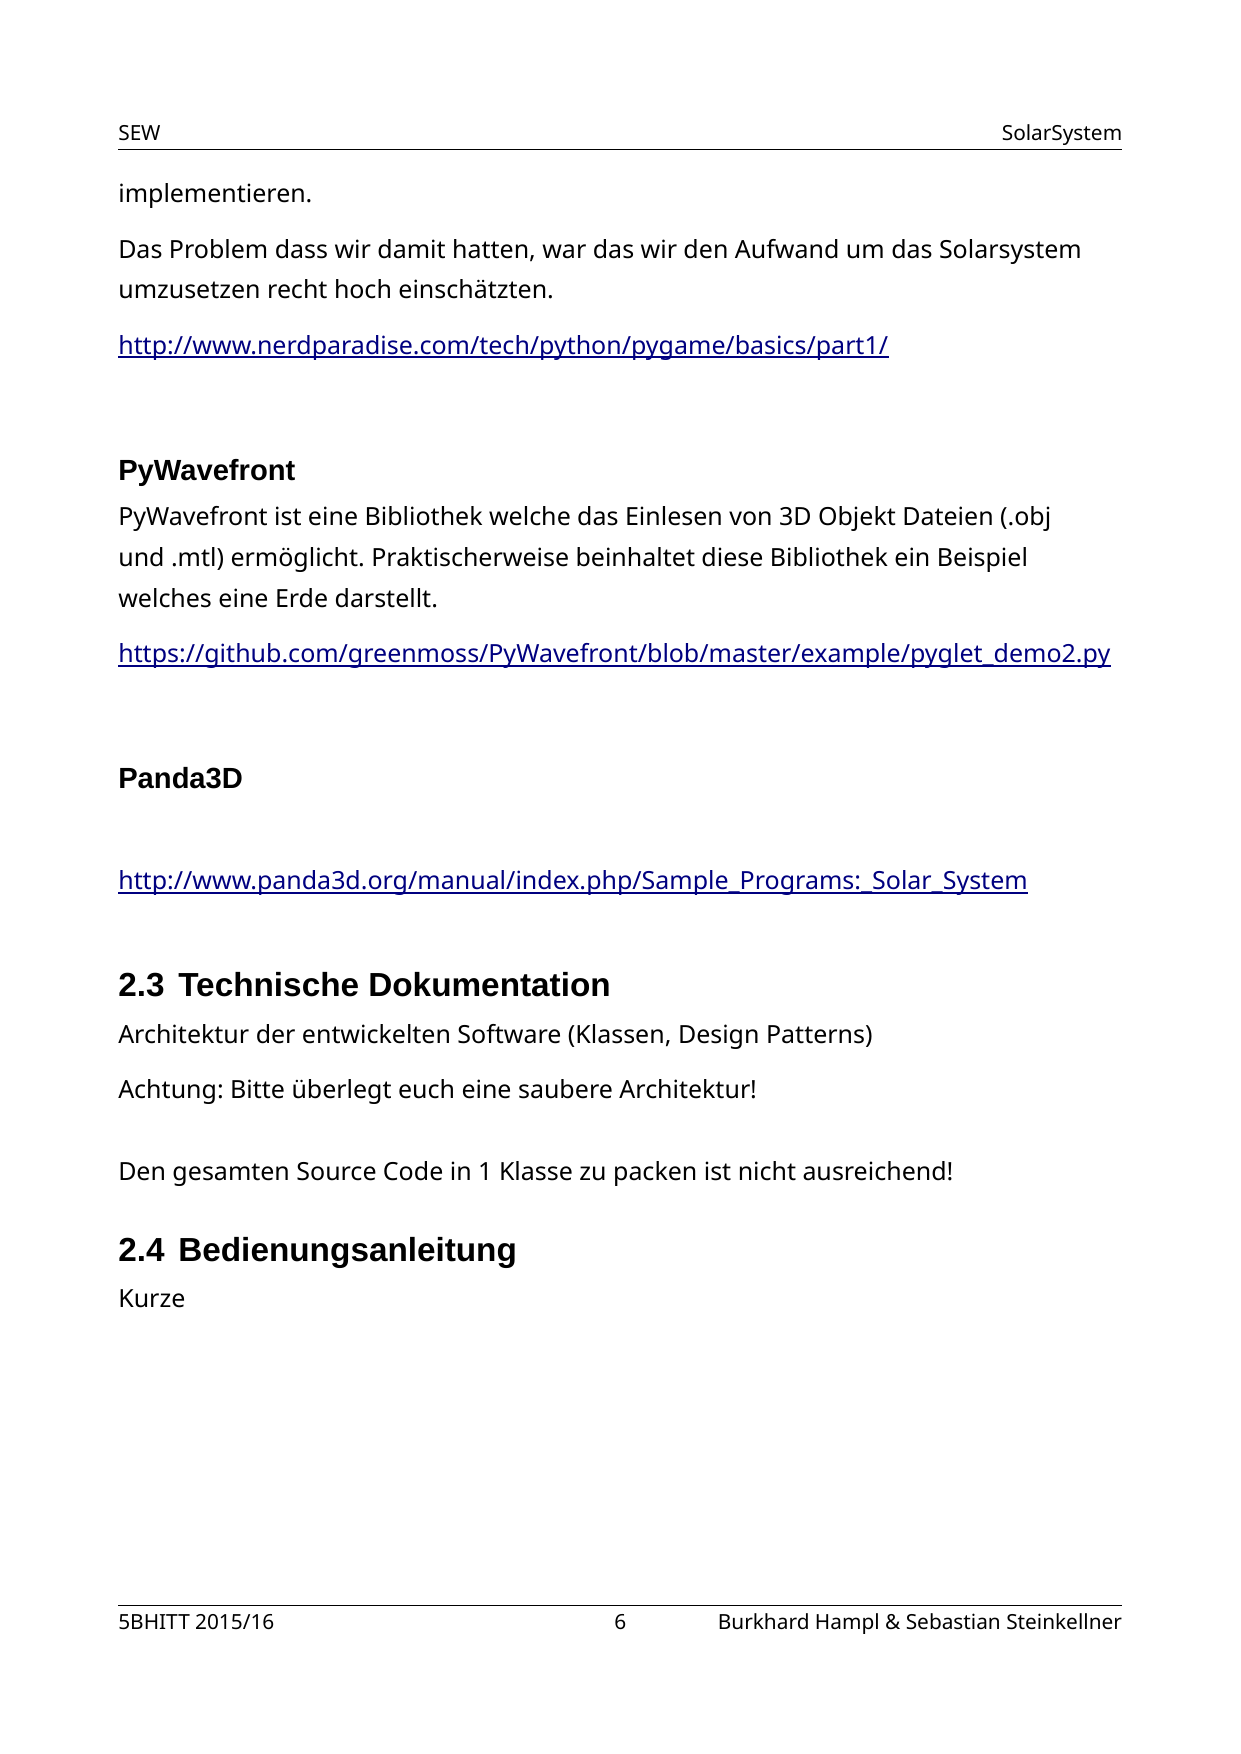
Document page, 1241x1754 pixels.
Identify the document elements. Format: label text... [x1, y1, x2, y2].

text Achtung: Bitte überlegt euch eine saubere Architektur! [118, 1072, 1122, 1106]
text https://github.com/greenmoss/PyWavefront/blob/master/example/pyglet_demo2.py [118, 636, 1122, 670]
text Architektur der entwickelten Software (Klassen, Design Patterns) [118, 1016, 1122, 1051]
subtitle Panda3D [118, 762, 1122, 795]
text PyWavefront ist eine Bibliothek welche das Einlesen von 3D Objekt Dateien (.obj und .mtl) ermöglicht. Praktischerweise beinhaltet diese Bibliothek ein Beispiel welches eine Erde darstellt. [118, 499, 1122, 615]
text http://www.nerdparadise.com/tech/python/pygame/basics/part1/ [118, 328, 1122, 362]
text Kurze [118, 1281, 1122, 1315]
text http://www.panda3d.org/manual/index.php/Sample_Programs:_Solar_System [118, 863, 1122, 897]
subtitle Technische Dokumentation [118, 966, 1122, 1004]
text Den gesamten Source Code in 1 Klasse zu packen ist nicht ausreichend! [118, 1153, 1122, 1188]
subtitle Bedienungsanleitung [118, 1230, 1122, 1268]
text implementieren. [118, 176, 1122, 210]
text Das Problem dass wir damit hatten, war das wir den Aufwand um das Solarsystem umzusetzen recht hoch einschätzten. [118, 231, 1122, 306]
subtitle PyWavefront [118, 453, 1122, 487]
